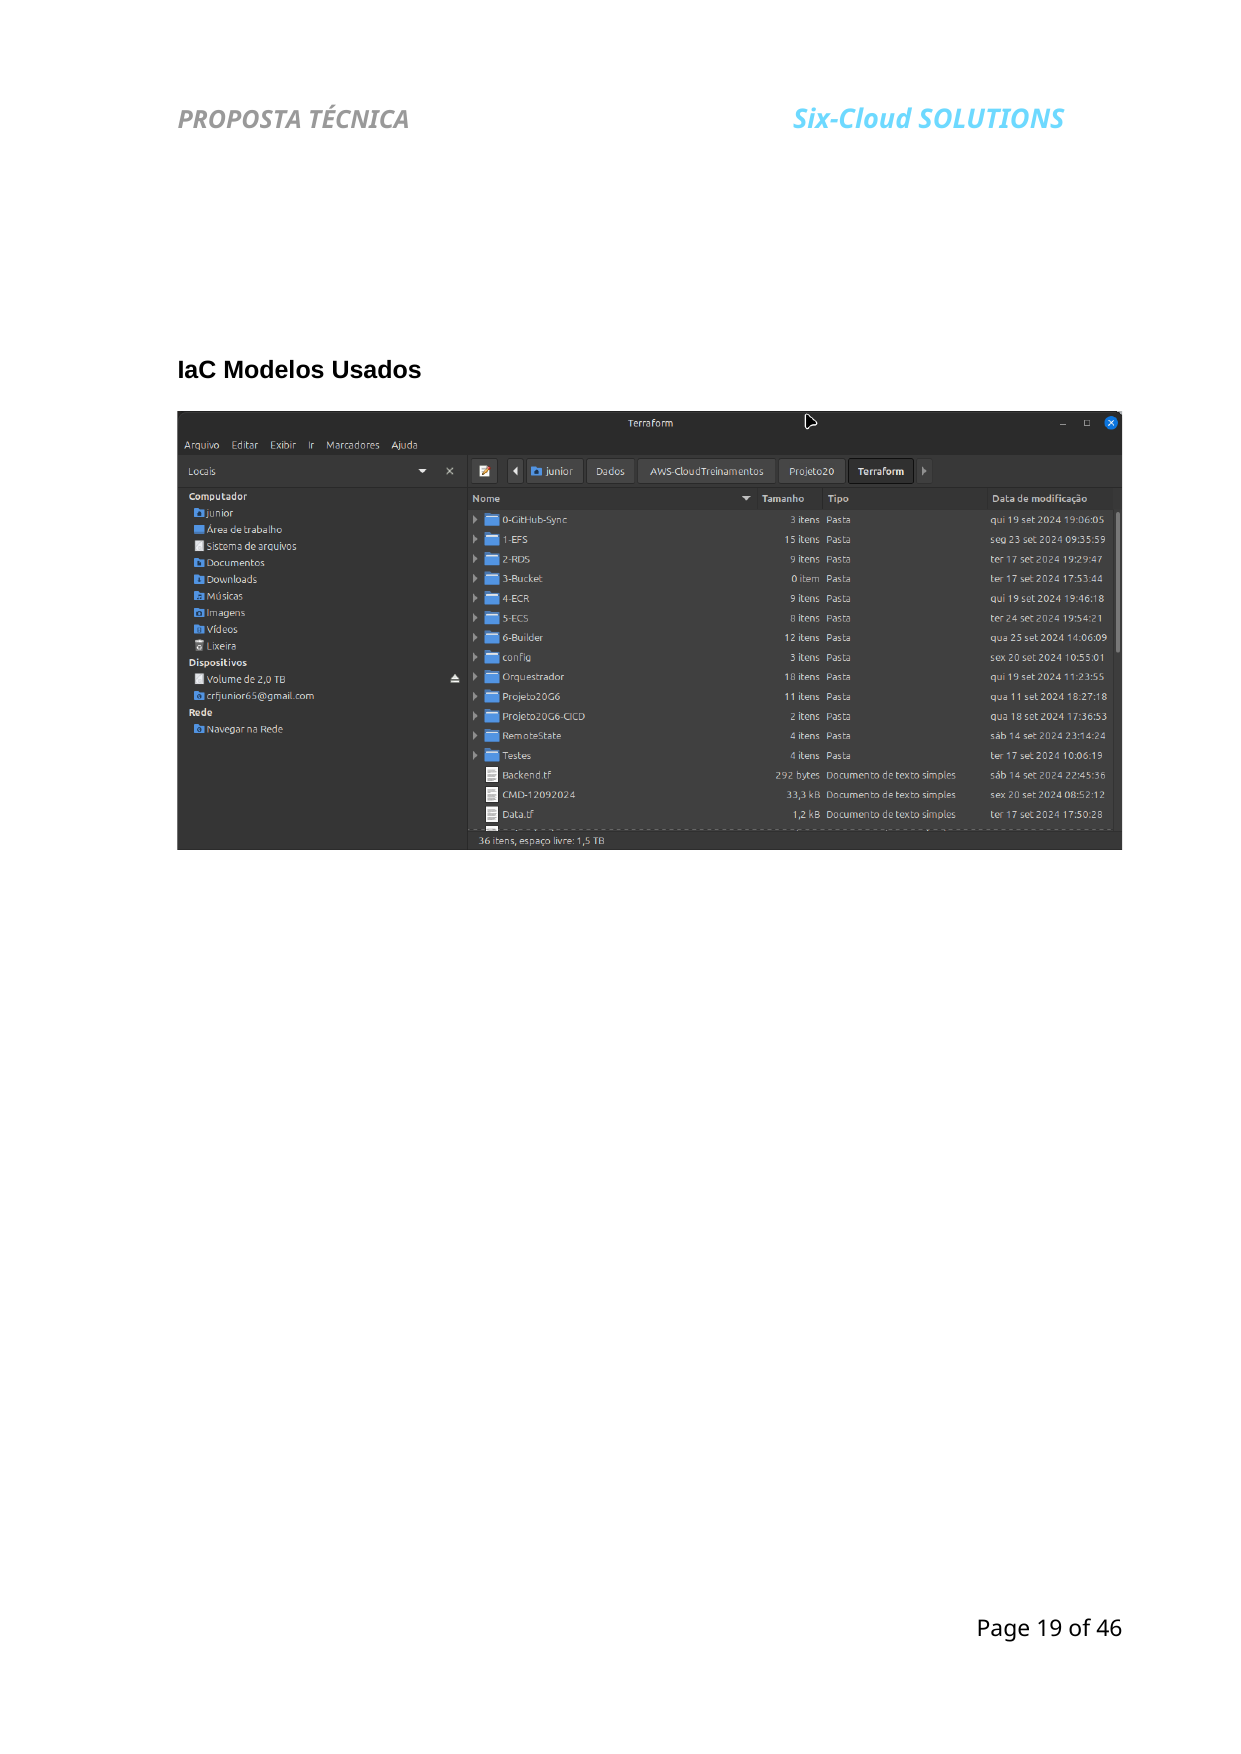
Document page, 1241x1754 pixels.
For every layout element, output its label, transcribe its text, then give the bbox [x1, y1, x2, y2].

picture [177, 411, 1123, 850]
text IaC Modelos Usados [177, 356, 1122, 384]
